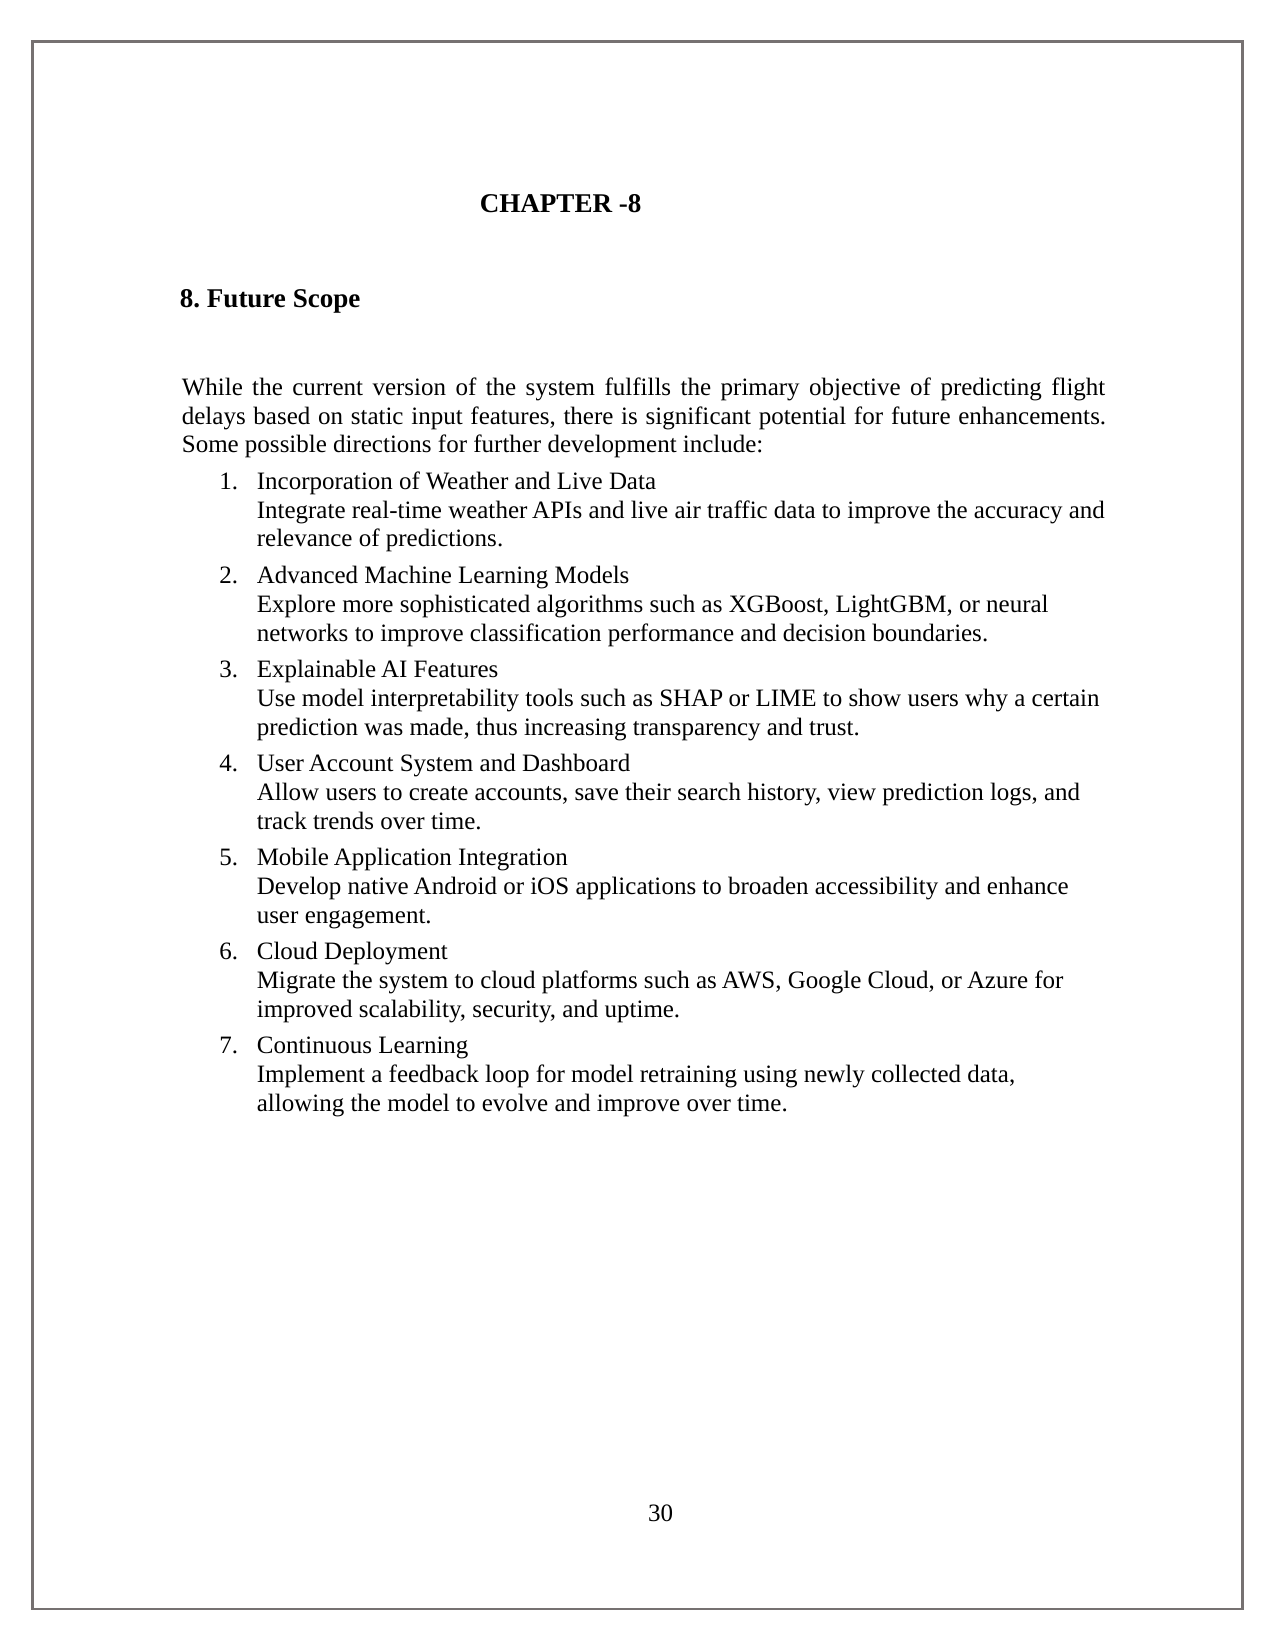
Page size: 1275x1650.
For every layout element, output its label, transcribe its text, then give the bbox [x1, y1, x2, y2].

subtitle Advanced Machine Learning Models Explore more sophisticated algorithms such as XGBoost, LightGBM, or neural networks to improve classification performance and decision boundaries. [219, 560, 1107, 646]
subtitle CHAPTER -8 [479, 187, 731, 218]
subtitle Continuous Learning Implement a feedback loop for model retraining using newly collected data, allowing the model to evolve and improve over time. [219, 1030, 1107, 1117]
subtitle Explainable AI Features Use model interpretability tools such as SHAP or LIME to show users why a certain prediction was made, thus increasing transparency and trust. [219, 654, 1107, 740]
subtitle Incorporation of Weather and Live Data Integrate real-time weather APIs and live air traffic data to improve the accuracy and relevance of predictions. [219, 466, 1107, 552]
subtitle Mobile Application Integration Develop native Android or iOS applications to broaden accessibility and enhance user engagement. [219, 842, 1107, 928]
subtitle User Account System and Dashboard Allow users to create accounts, save their search history, view prediction logs, and track trends over time. [219, 748, 1107, 834]
subtitle Cloud Deployment Migrate the system to cloud platforms such as AWS, Google Cloud, or Azure for improved scalability, security, and uptime. [219, 936, 1107, 1023]
subtitle While the current version of the system fulfills the primary objective of predicting flight delays based on static input features, there is significant potential for future enhancements. Some possible directions for further development include: [182, 372, 1107, 458]
subtitle 8. Future Scope [179, 282, 431, 313]
